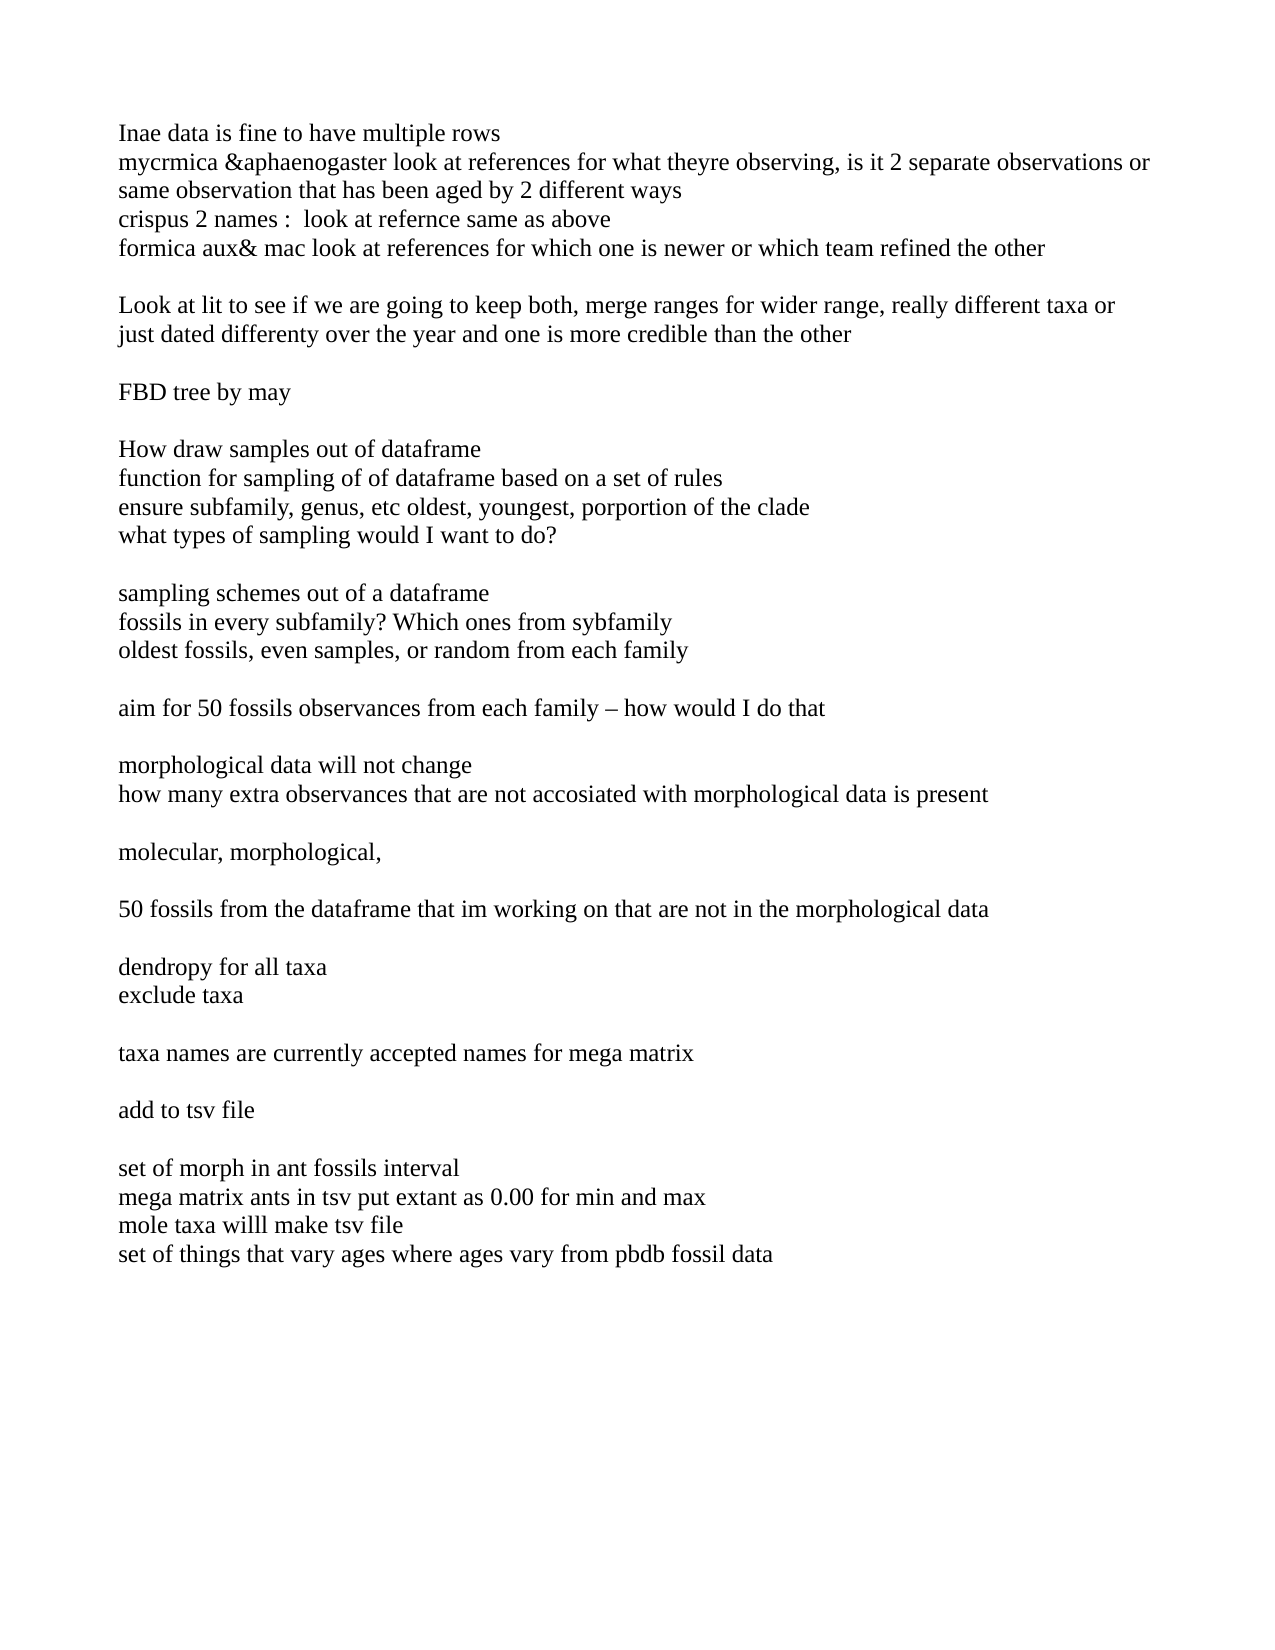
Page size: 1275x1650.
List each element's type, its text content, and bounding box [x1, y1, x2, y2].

text How draw samples out of dataframe [118, 434, 1157, 463]
text formica aux& mac look at references for which one is newer or which team refined the other [118, 233, 1157, 262]
text molecular, morphological, [118, 837, 1157, 866]
text taxa names are currently accepted names for mega matrix [118, 1038, 1157, 1067]
text what types of sampling would I want to do? [118, 521, 1157, 549]
text Look at lit to see if we are going to keep both, merge ranges for wider range, really different taxa or just dated differenty over the year and one is more credible than the other [118, 291, 1157, 348]
text ensure subfamily, genus, etc oldest, youngest, porportion of the clade [118, 492, 1157, 521]
text morphological data will not change [118, 751, 1157, 779]
text set of things that vary ages where ages vary from pbdb fossil data [118, 1239, 1157, 1268]
text aim for 50 fossils observances from each family – how would I do that [118, 693, 1157, 722]
text FBD tree by may [118, 377, 1157, 406]
text sampling schemes out of a dataframe [118, 578, 1157, 607]
text function for sampling of of dataframe based on a set of rules [118, 463, 1157, 492]
text mole taxa willl make tsv file [118, 1211, 1157, 1239]
text add to tsv file [118, 1096, 1157, 1124]
text set of morph in ant fossils interval [118, 1153, 1157, 1182]
text exclude taxa [118, 981, 1157, 1009]
text Inae data is fine to have multiple rows [118, 118, 1157, 147]
text how many extra observances that are not accosiated with morphological data is present [118, 779, 1157, 808]
text oldest fossils, even samples, or random from each family [118, 636, 1157, 664]
text dendropy for all taxa [118, 952, 1157, 981]
text mega matrix ants in tsv put extant as 0.00 for min and max [118, 1182, 1157, 1211]
text 50 fossils from the dataframe that im working on that are not in the morphological data [118, 894, 1157, 923]
text mycrmica &aphaenogaster look at references for what theyre observing, is it 2 separate observations or same observation that has been aged by 2 different ways [118, 147, 1157, 204]
text crispus 2 names : look at refernce same as above [118, 204, 1157, 233]
text fossils in every subfamily? Which ones from sybfamily [118, 607, 1157, 636]
